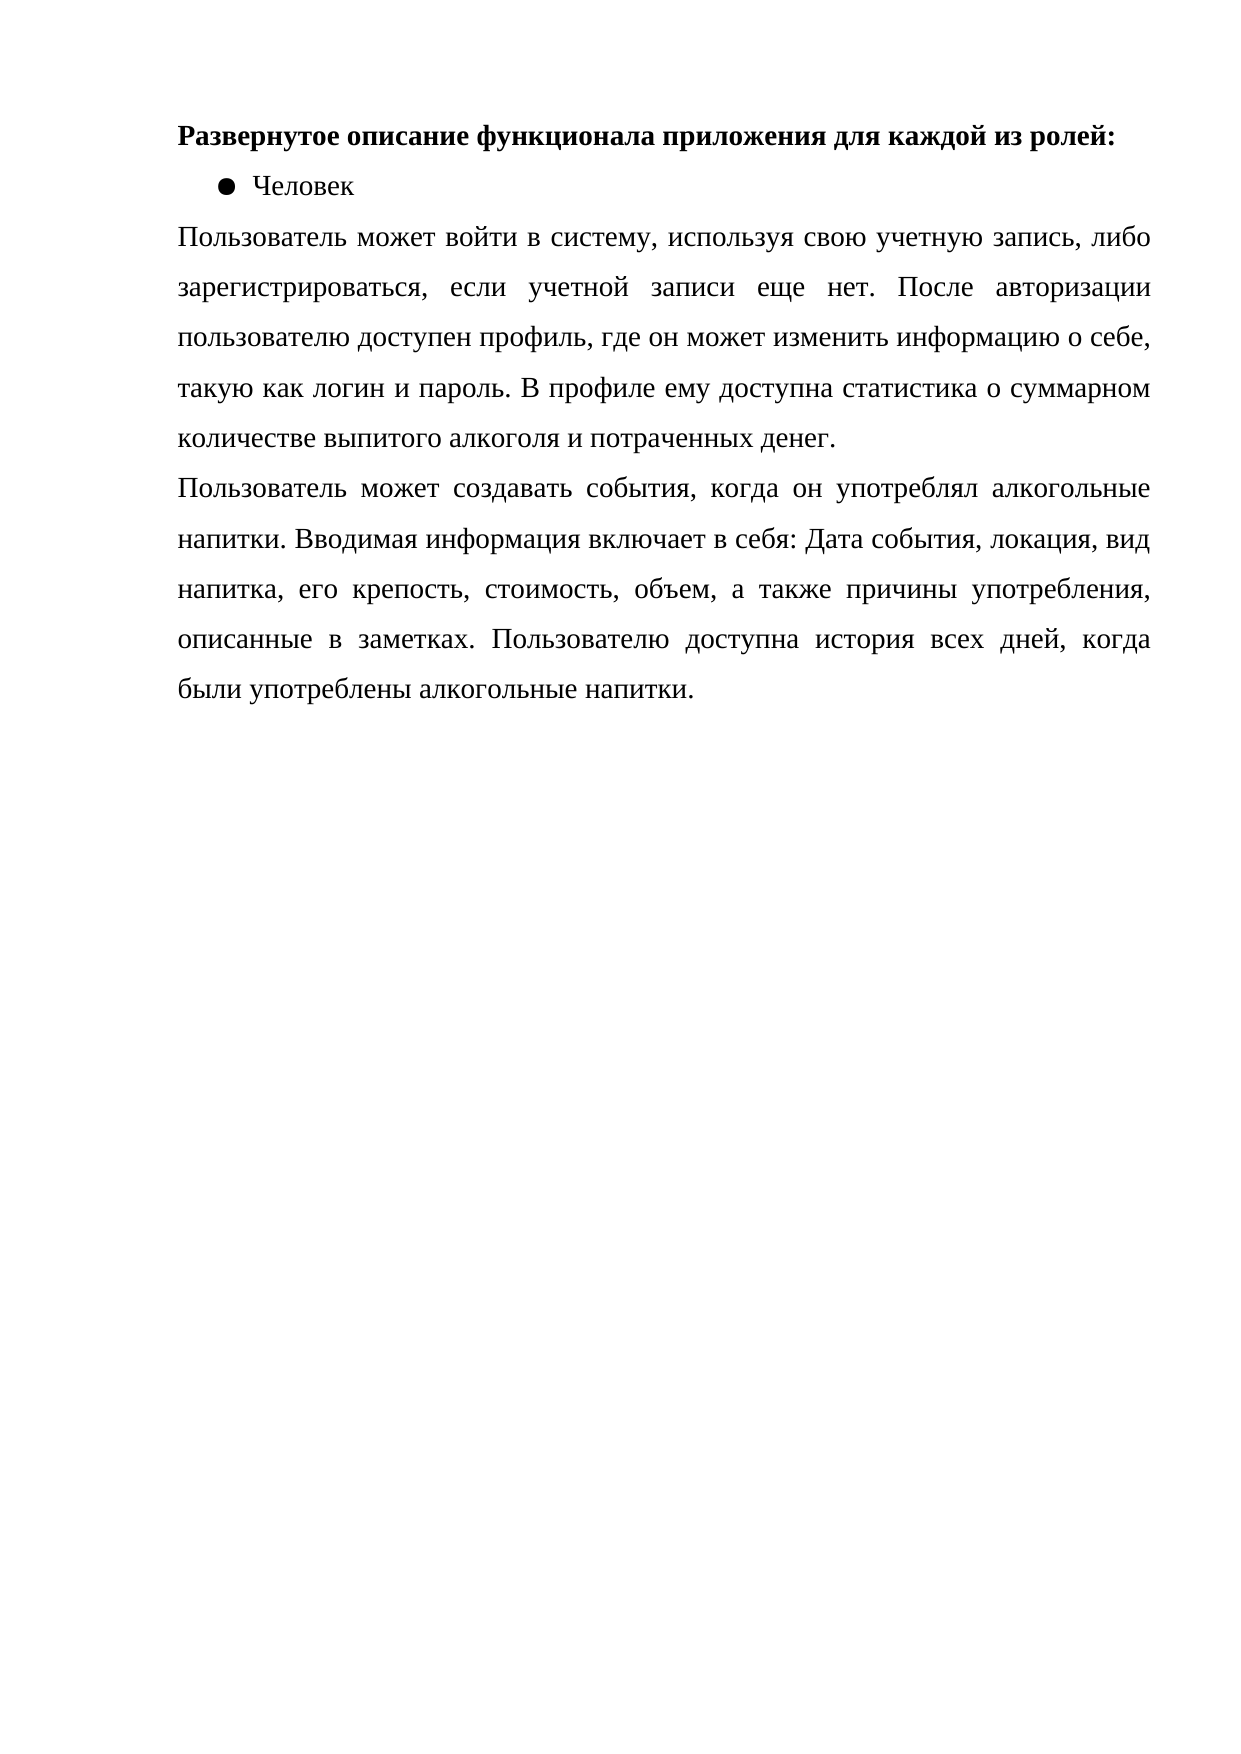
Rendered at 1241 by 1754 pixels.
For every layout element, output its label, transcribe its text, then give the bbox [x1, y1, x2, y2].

list Человек [215, 168, 1152, 202]
text Развернутое описание функционала приложения для каждой из ролей: [177, 118, 1152, 152]
text Пользователь может создавать события, когда он употреблял алкогольные напитки. Вводимая информация включает в себя: Дата события, локация, вид напитка, его крепость, стоимость, объем, а также причины употребления, описанные в заметках. Пользователю доступна история всех дней, когда были употреблены алкогольные напитки. [177, 470, 1152, 705]
text Пользователь может войти в систему, используя свою учетную запись, либо зарегистрироваться, если учетной записи еще нет. После авторизации пользователю доступен профиль, где он может изменить информацию о себе, такую как логин и пароль. В профиле ему доступна статистика о суммарном количестве выпитого алкоголя и потраченных денег. [177, 219, 1152, 454]
